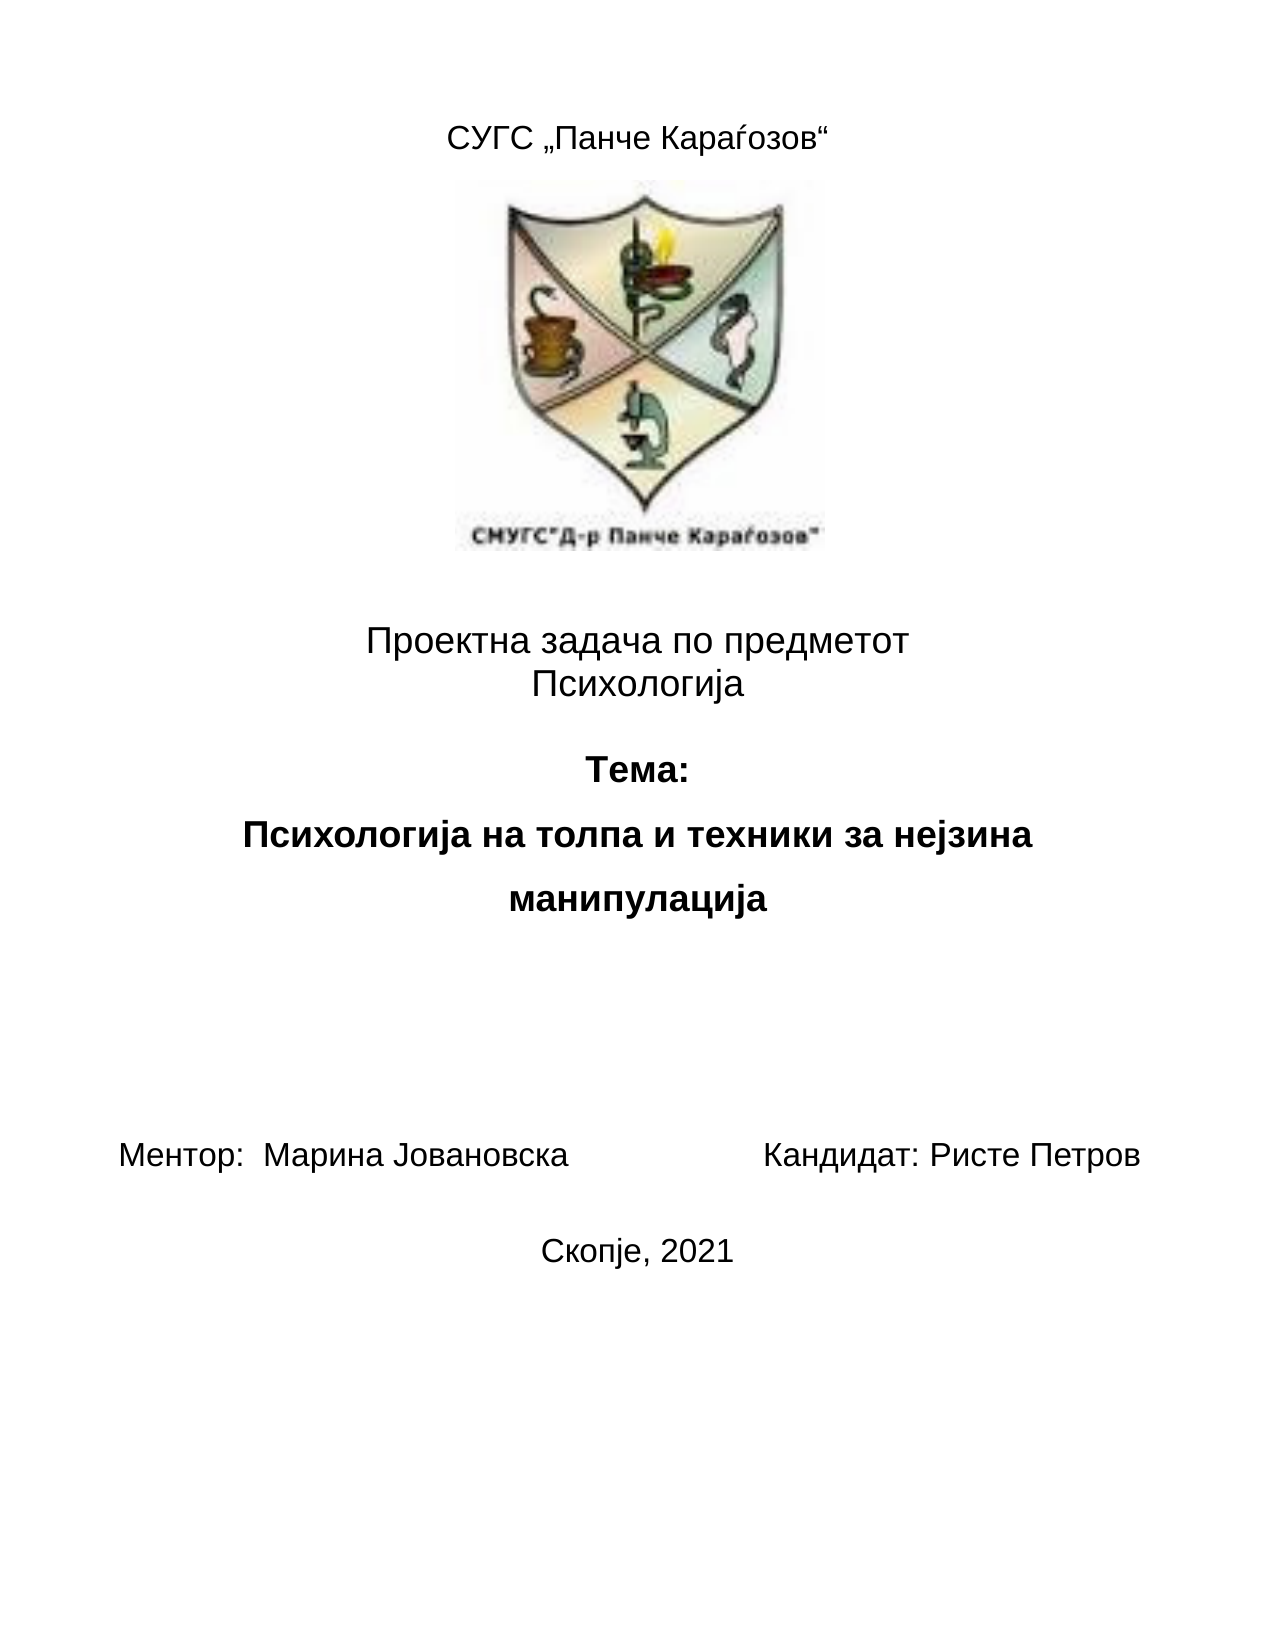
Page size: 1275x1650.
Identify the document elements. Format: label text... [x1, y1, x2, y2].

picture [455, 180, 825, 551]
text Ментор: Марина Јовановска Кандидат: Ристе Петров [118, 1135, 1157, 1174]
text Психологија на толпа и техники за нејзина манипулација [118, 812, 1157, 920]
text СУГС „Панче Караѓозов“ [118, 118, 1157, 157]
text Проектна задача по предметот [118, 618, 1157, 661]
text Психологија [118, 661, 1157, 704]
text Тема: [118, 747, 1157, 790]
text Скопје, 2021 [118, 1231, 1157, 1270]
